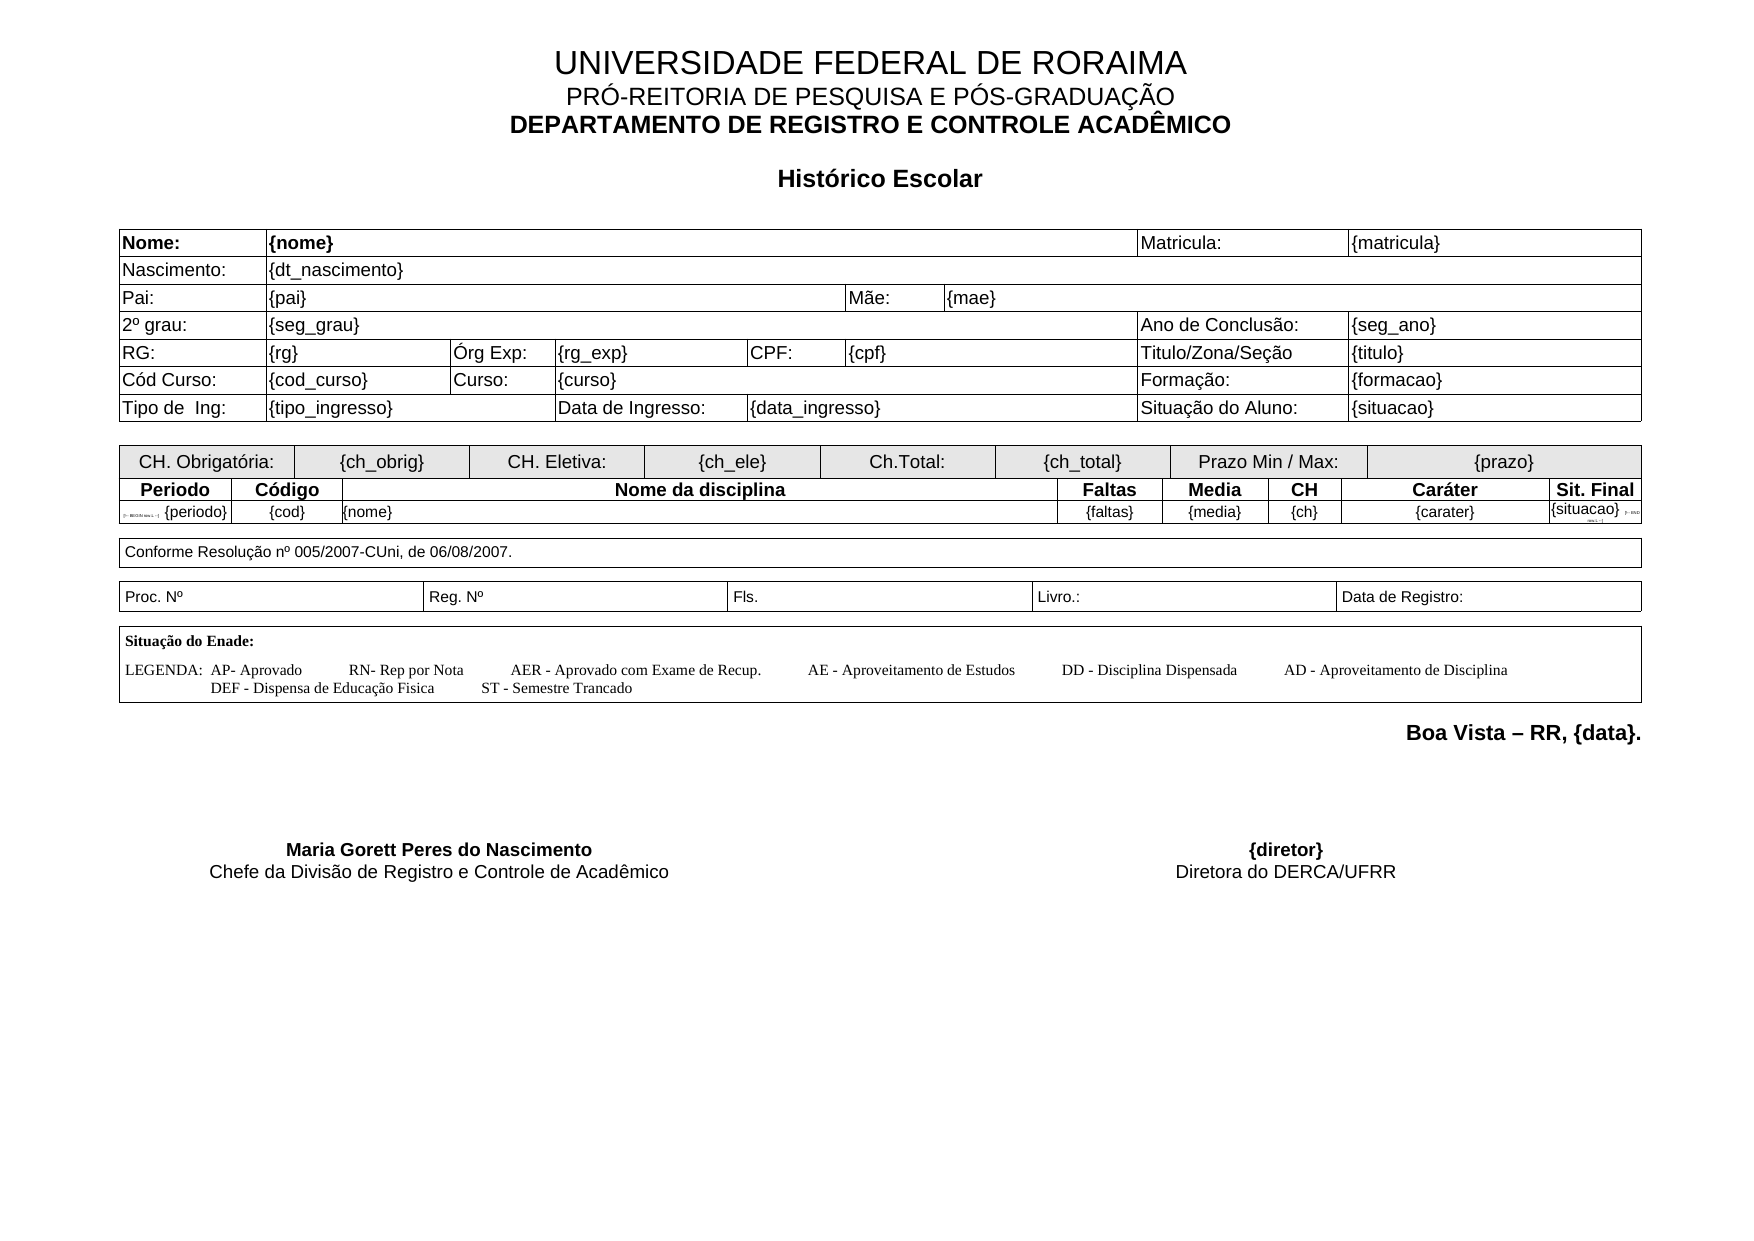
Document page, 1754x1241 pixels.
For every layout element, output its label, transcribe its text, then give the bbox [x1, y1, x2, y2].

table_cell {rg_exp} [556, 340, 747, 366]
table_cell Curso: [451, 367, 555, 393]
table_header Nome da disciplina [343, 479, 1057, 500]
table_cell {ch} [1269, 501, 1341, 523]
text {situacao} [119, 121, 1641, 142]
table_cell {rg} [267, 340, 450, 366]
table_header Faltas [1058, 479, 1162, 500]
table_cell {media} [1163, 501, 1268, 523]
table_cell {cpf} [846, 340, 1137, 366]
table_cell {ch_ele} [645, 446, 820, 478]
subtitle DEPARTAMENTO DE REGISTRO E CONTROLE ACADÊMICO [509, 110, 1232, 139]
table_header Media [1163, 479, 1268, 500]
table_header {diretor} Diretora do DERCA/UFRR [930, 834, 1641, 888]
table_header {nome} [267, 230, 1137, 256]
table_cell Titulo/Zona/Seção [1138, 340, 1348, 366]
table_cell {nome} [343, 501, 1057, 523]
table_header Sit. Final [1550, 479, 1641, 500]
table_cell LEGENDA: AP- Aprovado RN- Rep por Nota AER - Aprovado com Exame de Recup. AE - Aproveitamento de Estudos DD - Disciplina Dispensada AD - Aproveitamento de Disciplina DEF - Dispensa de Educação Fisica ST - Semestre Trancado [120, 655, 1641, 702]
table_cell Data de Ingresso: [556, 395, 747, 421]
table_cell Ano de Conclusão: [1138, 312, 1348, 338]
table_header Proc. Nº [120, 582, 423, 611]
table_cell Ch.Total: [821, 446, 995, 478]
table_cell {mae} [945, 285, 1641, 311]
table_cell Situação do Aluno: [1138, 395, 1348, 421]
table_cell CPF: [748, 340, 845, 366]
table_header Periodo [120, 479, 231, 500]
table_cell Formação: [1138, 367, 1348, 393]
table_cell {cod} [232, 501, 342, 523]
table_cell {faltas} [1058, 501, 1162, 523]
table_header Nome: [120, 230, 266, 256]
subtitle PRÓ-REITORIA DE PESQUISA E PÓS-GRADUAÇÃO [509, 81, 1232, 110]
table_header Caráter [1342, 479, 1549, 500]
table_cell Prazo Min / Max: [1171, 446, 1367, 478]
table_header Código [232, 479, 342, 500]
table_header Reg. Nº [424, 582, 727, 611]
table_cell {ch_total} [996, 446, 1170, 478]
table_cell {titulo} [1349, 340, 1641, 366]
table_cell [1138, 422, 1348, 445]
table_cell {situacao} [1349, 395, 1641, 421]
table_header Livro.: [1033, 582, 1336, 611]
table_header Conforme Resolução nº 005/2007-CUni, de 06/08/2007. [120, 539, 1641, 567]
table_cell [1349, 422, 1641, 445]
table_cell {data_ingresso} [748, 395, 1137, 421]
table_cell {formacao} [1349, 367, 1641, 393]
table_cell {carater} [1342, 501, 1549, 523]
table_header [759, 834, 930, 888]
table_cell Pai: [120, 285, 266, 311]
table_header Data de Registro: [1337, 582, 1641, 611]
table_header Maria Gorett Peres do Nascimento Chefe da Divisão de Registro e Controle de Acadêmico [119, 834, 759, 888]
table_cell Nascimento: [120, 257, 266, 283]
table_cell [266, 422, 555, 445]
table_header CH [1269, 479, 1341, 500]
table_cell {ch_obrig} [295, 446, 469, 478]
table_cell Mãe: [846, 285, 944, 311]
table_cell {cod_curso} [267, 367, 450, 393]
table_cell 2º grau: [120, 312, 266, 338]
table_cell {situacao} [!-- END row.L --] [1550, 501, 1641, 523]
text Boa Vista – RR, {data}. [119, 720, 1641, 745]
table_cell CH. Eletiva: [470, 446, 644, 478]
table_cell [119, 422, 266, 445]
table_header {matricula} [1349, 230, 1641, 256]
subtitle UNIVERSIDADE FEDERAL DE RORAIMA [509, 43, 1232, 81]
table_cell Órg Exp: [451, 340, 555, 366]
table_cell Tipo de Ing: [120, 395, 266, 421]
table_cell RG: [120, 340, 266, 366]
table_cell {pai} [267, 285, 845, 311]
table_header Situação do Enade: [120, 627, 1641, 655]
table_cell [555, 422, 747, 445]
table_header Fls. [728, 582, 1032, 611]
table_cell [747, 422, 1137, 445]
table_cell {dt_nascimento} [267, 257, 1641, 283]
table_header Matricula: [1138, 230, 1348, 256]
table_cell {tipo_ingresso} [267, 395, 555, 421]
table_cell {seg_ano} [1349, 312, 1641, 338]
table_cell CH. Obrigatória: [120, 446, 294, 478]
table_cell Cód Curso: [120, 367, 266, 393]
table_cell {curso} [556, 367, 1137, 393]
table_cell {seg_grau} [267, 312, 1137, 338]
table_cell [!-- BEGIN row.L --] {periodo} [120, 501, 231, 523]
table_cell {prazo} [1368, 446, 1641, 478]
text Histórico Escolar [119, 164, 1641, 193]
